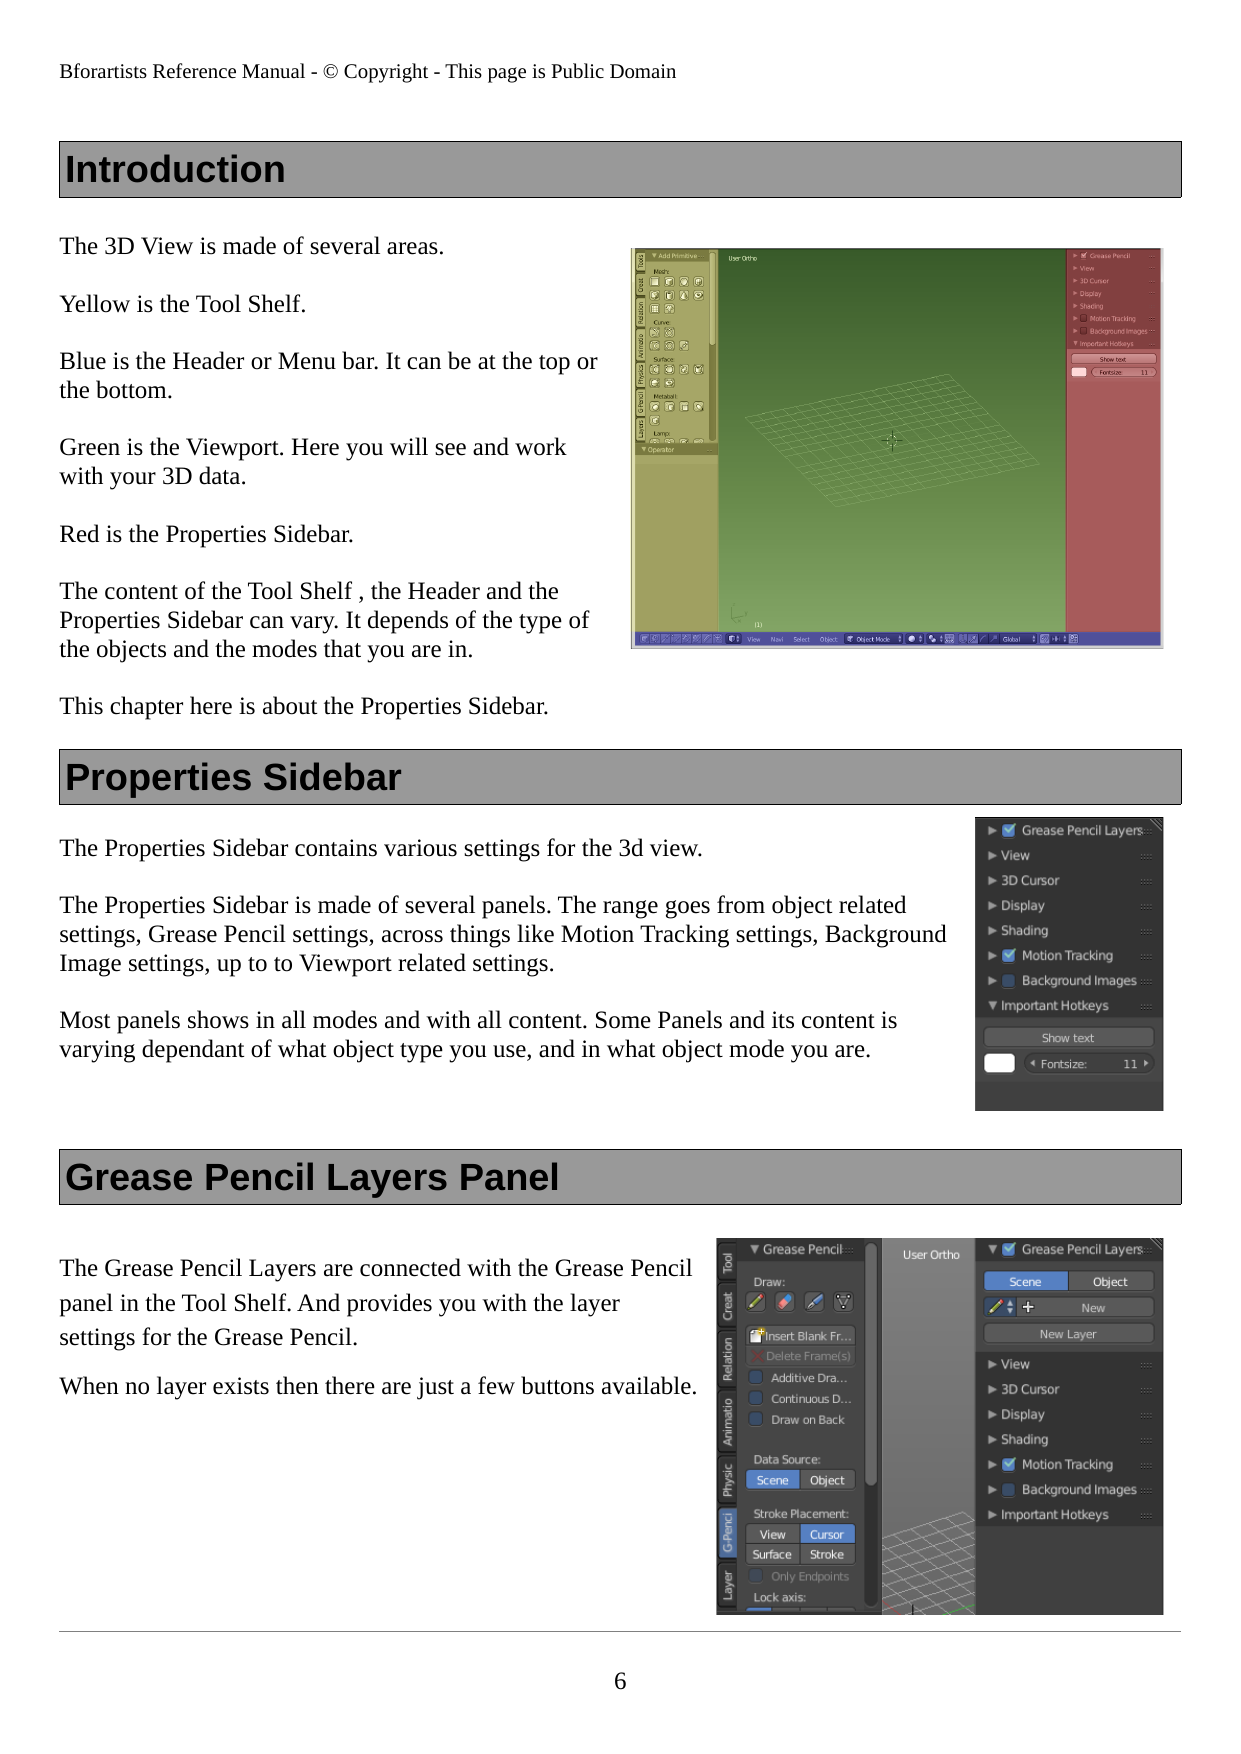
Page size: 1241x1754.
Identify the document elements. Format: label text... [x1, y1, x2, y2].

table_header Grease Pencil Layers Panel [60, 1150, 1181, 1204]
text The Grease Pencil Layers are connected with the Grease Pencil panel in the Tool Shelf. And provides you with the layer settings for the Grease Pencil. [59, 1253, 716, 1351]
picture [975, 817, 1164, 1111]
text When no layer exists then there are just a few buttons available. [59, 1371, 716, 1400]
picture [716, 1238, 1164, 1615]
text Most panels shows in all modes and with all content. Some Panels and its content is varying dependant of what object type you use, and in what object mode you are. [59, 1005, 975, 1063]
table_header Introduction [60, 142, 1181, 197]
text Red is the Properties Sidebar. [59, 519, 630, 547]
text The content of the Tool Shelf , the Header and the Properties Sidebar can vary. It depends of the type of the objects and the modes that you are in. [59, 576, 1181, 662]
picture [630, 248, 1164, 649]
text [1164, 289, 1181, 404]
text Yellow is the Tool Shelf. Blue is the Header or Menu bar. It can be at the top or the bottom. [59, 289, 630, 404]
table_header Properties Sidebar [60, 750, 1181, 804]
text Green is the Viewport. Here you will see and work with your 3D data. [59, 432, 630, 490]
text The Properties Sidebar contains various settings for the 3d view. [59, 833, 975, 861]
text The 3D View is made of several areas. [59, 231, 1181, 260]
text This chapter here is about the Properties Sidebar. [59, 691, 1181, 720]
text The Properties Sidebar is made of several panels. The range goes from object related settings, Grease Pencil settings, across things like Motion Tracking settings, Background Image settings, up to to Viewport related settings. [59, 890, 975, 976]
